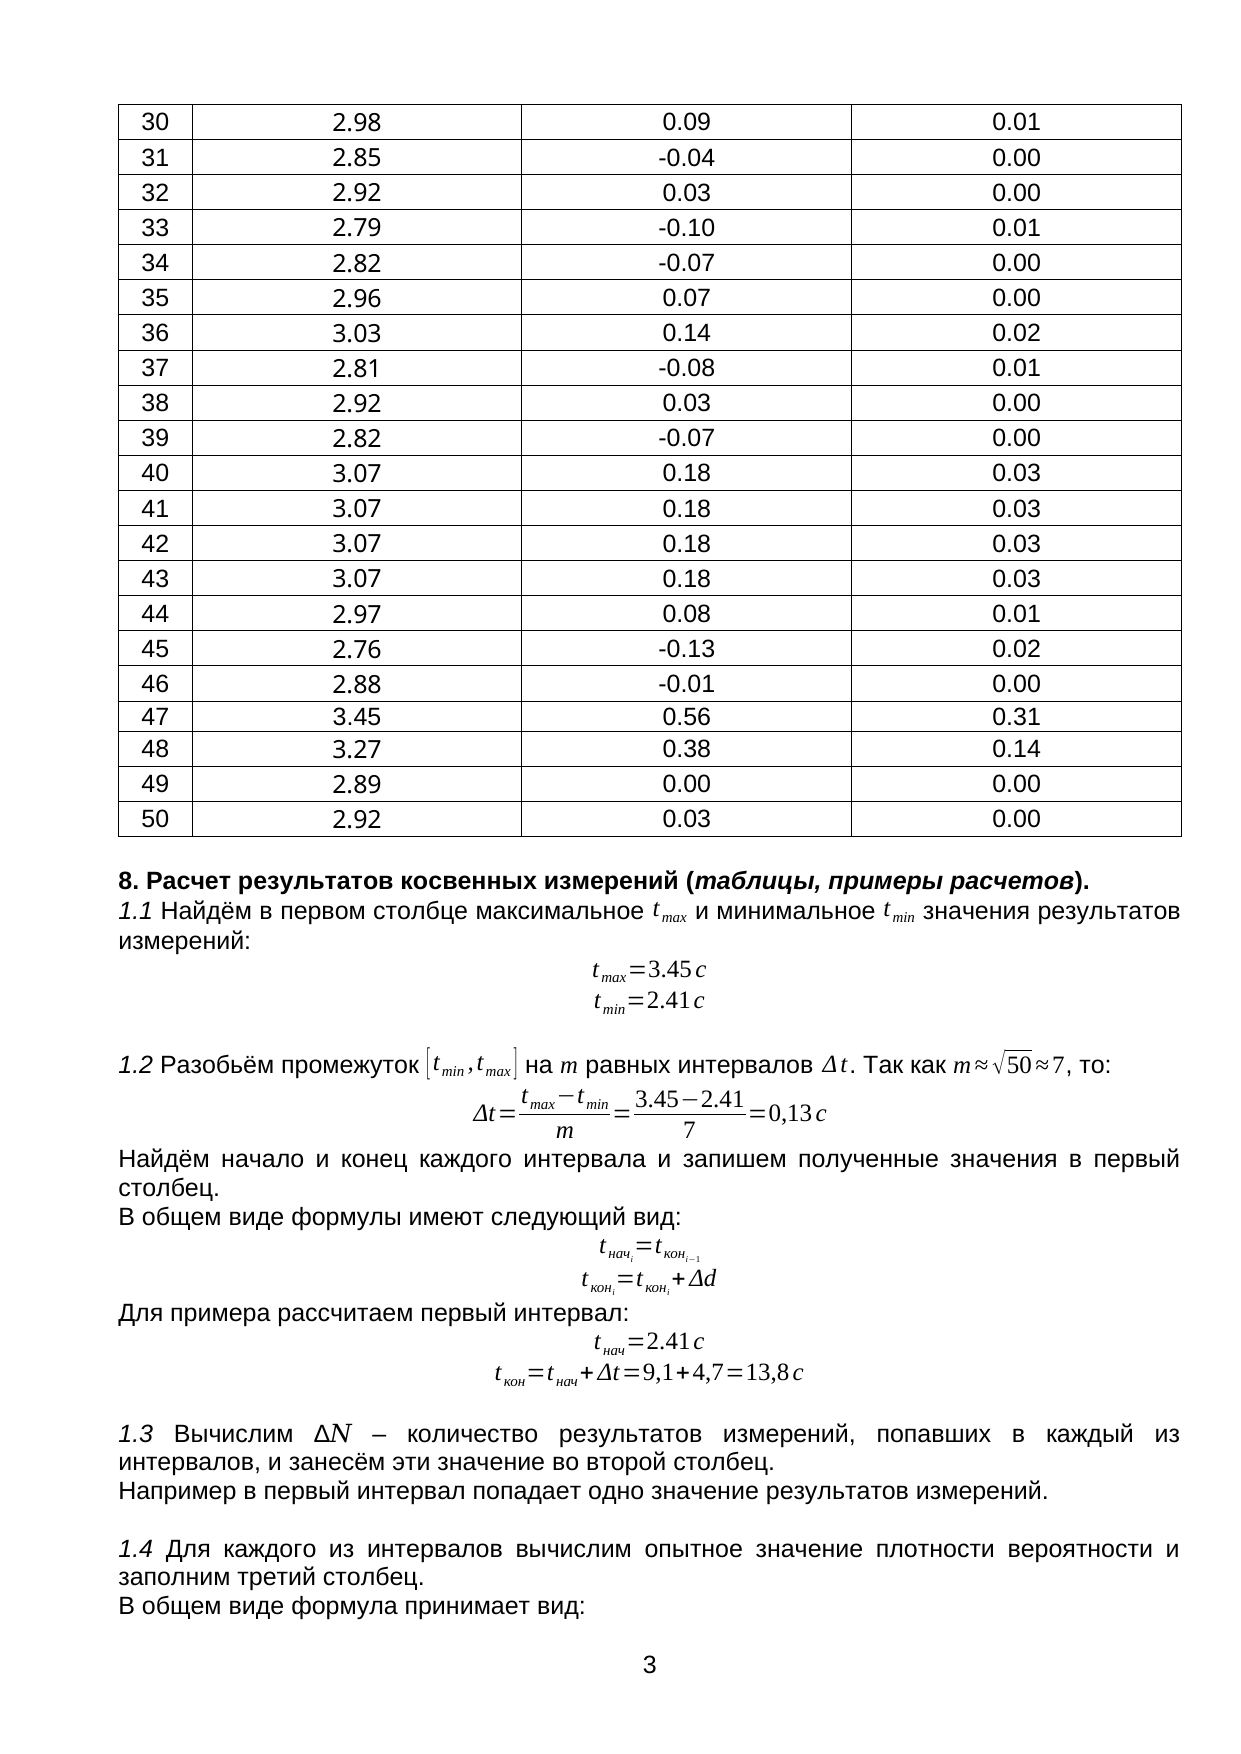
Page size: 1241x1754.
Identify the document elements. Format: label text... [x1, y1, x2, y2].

table_cell 2.82 [193, 245, 521, 279]
table_cell 45 [119, 631, 192, 665]
table_cell 2.82 [193, 421, 521, 455]
table_cell 0.00 [522, 767, 851, 801]
table_cell 40 [119, 456, 192, 490]
table_cell 0.00 [852, 802, 1181, 836]
table_cell 0.18 [522, 456, 851, 490]
table_cell -0.01 [522, 666, 851, 701]
table_cell 0.00 [852, 666, 1181, 701]
table_cell 3.07 [193, 491, 521, 525]
table_cell 39 [119, 421, 192, 455]
text 1.1 Найдём в первом столбце максимальное и минимальное значения результатов измерений: [118, 894, 1181, 955]
table_cell 3.07 [193, 456, 521, 490]
table_cell 0.09 [522, 105, 851, 139]
table_cell 0.31 [852, 702, 1181, 731]
table_cell 0.00 [852, 245, 1181, 279]
table_cell 30 [119, 105, 192, 139]
table_cell 2.96 [193, 280, 521, 314]
table_cell 0.00 [852, 280, 1181, 314]
table_cell 49 [119, 767, 192, 801]
table_cell 50 [119, 802, 192, 836]
table_cell 0.02 [852, 315, 1181, 349]
text 1.3 Вычислим ∆𝑁 – количество результатов измерений, попавших в каждый из интервалов, и занесём эти значение во второй столбец. [118, 1418, 1181, 1476]
table_cell 3.27 [193, 732, 521, 766]
table_cell 3.03 [193, 315, 521, 349]
table_cell 0.00 [852, 140, 1181, 174]
table_cell 2.98 [193, 105, 521, 139]
table_cell -0.13 [522, 631, 851, 665]
table_cell 2.97 [193, 596, 521, 630]
table_cell 2.92 [193, 802, 521, 836]
table_cell 0.18 [522, 491, 851, 525]
table_cell 2.81 [193, 351, 521, 384]
text 1.4 Для каждого из интервалов вычислим опытное значение плотности вероятности и заполним третий столбец. [118, 1533, 1181, 1591]
table_cell 0.38 [522, 732, 851, 766]
table_cell 2.76 [193, 631, 521, 665]
table_cell 0.00 [852, 767, 1181, 801]
table_cell 43 [119, 561, 192, 595]
table_cell -0.04 [522, 140, 851, 174]
table_cell 2.92 [193, 386, 521, 420]
table_cell 31 [119, 140, 192, 174]
table_cell 3.07 [193, 561, 521, 595]
text В общем виде формулы имеют следующий вид: [118, 1202, 1181, 1231]
table_cell 0.00 [852, 421, 1181, 455]
table_cell 0.03 [852, 526, 1181, 560]
table_cell 38 [119, 386, 192, 420]
table_cell 0.03 [852, 456, 1181, 490]
table_cell 2.79 [193, 210, 521, 244]
table_cell 0.02 [852, 631, 1181, 665]
table_cell 42 [119, 526, 192, 560]
table_cell 0.01 [852, 351, 1181, 384]
text 8. Расчет результатов косвенных измерений (таблицы, примеры расчетов). [118, 866, 1181, 894]
table_cell 32 [119, 175, 192, 209]
table_cell 0.03 [522, 802, 851, 836]
text Например в первый интервал попадает одно значение результатов измерений. [118, 1476, 1181, 1505]
table_cell 37 [119, 351, 192, 384]
text В общем виде формула принимает вид: [118, 1591, 1181, 1620]
table_cell 3.45 [193, 702, 521, 731]
table_cell 0.01 [852, 210, 1181, 244]
table_cell 0.18 [522, 561, 851, 595]
table_cell 0.03 [522, 175, 851, 209]
table_cell -0.07 [522, 421, 851, 455]
table_cell 0.00 [852, 386, 1181, 420]
table_cell 46 [119, 666, 192, 701]
table_cell 0.56 [522, 702, 851, 731]
table_cell 0.03 [852, 491, 1181, 525]
table_cell 44 [119, 596, 192, 630]
text Для примера рассчитаем первый интервал: [118, 1298, 1181, 1327]
table_cell 47 [119, 702, 192, 731]
table_cell 0.14 [852, 732, 1181, 766]
text 1.2 Разобьём промежуток на равных интервалов . Так как , то: [118, 1047, 1181, 1081]
table_cell 2.92 [193, 175, 521, 209]
table_cell 3.07 [193, 526, 521, 560]
table_cell 2.89 [193, 767, 521, 801]
table_cell 0.07 [522, 280, 851, 314]
table_cell 0.08 [522, 596, 851, 630]
table_cell 0.14 [522, 315, 851, 349]
table_cell 0.01 [852, 105, 1181, 139]
table_cell 2.88 [193, 666, 521, 701]
table_cell 35 [119, 280, 192, 314]
table_cell -0.10 [522, 210, 851, 244]
table_cell 34 [119, 245, 192, 279]
table_cell 33 [119, 210, 192, 244]
table_cell -0.08 [522, 351, 851, 384]
table_cell 48 [119, 732, 192, 766]
text Найдём начало и конец каждого интервала и запишем полученные значения в первый столбец. [118, 1144, 1181, 1202]
table_cell 0.18 [522, 526, 851, 560]
table_cell 36 [119, 315, 192, 349]
table_cell 0.00 [852, 175, 1181, 209]
table_cell 41 [119, 491, 192, 525]
table_cell 2.85 [193, 140, 521, 174]
table_cell -0.07 [522, 245, 851, 279]
table_cell 0.03 [522, 386, 851, 420]
table_cell 0.03 [852, 561, 1181, 595]
table_cell 0.01 [852, 596, 1181, 630]
